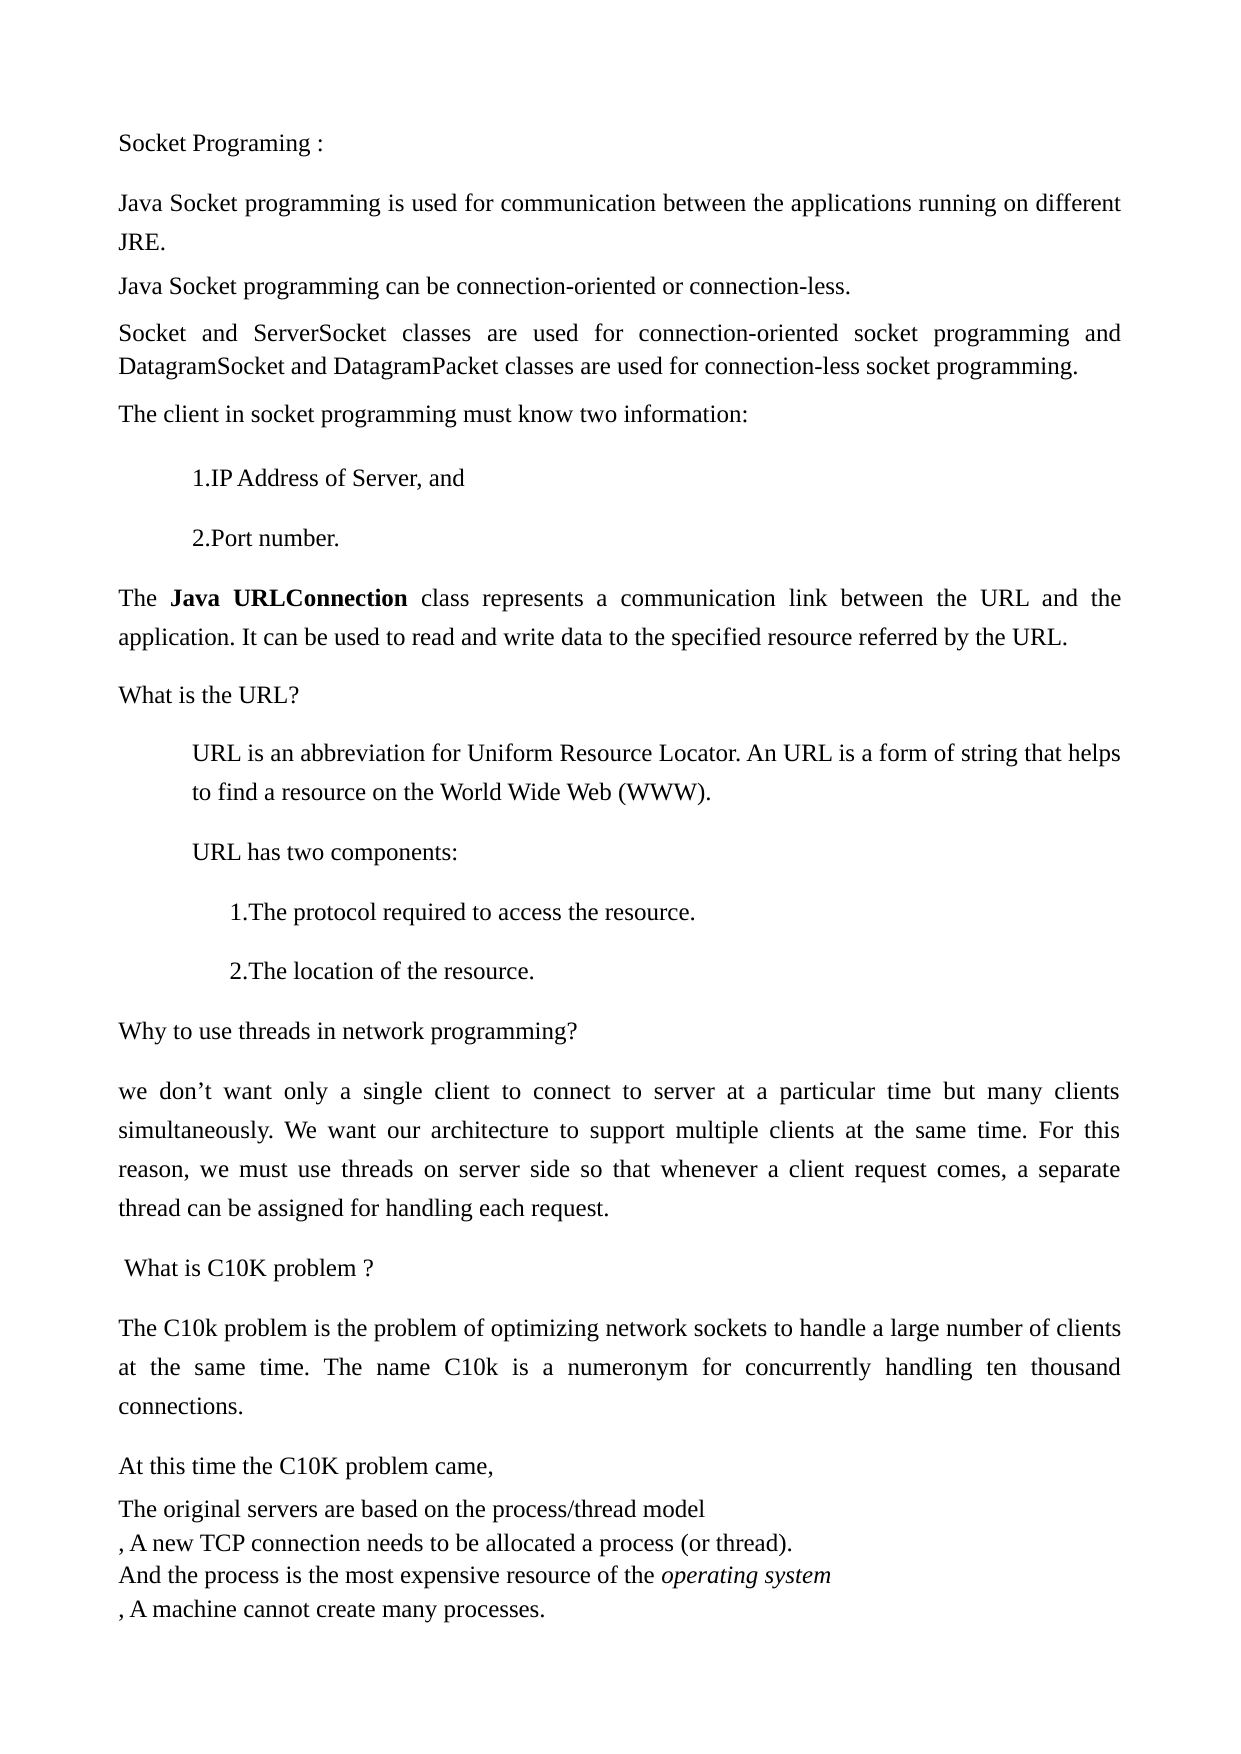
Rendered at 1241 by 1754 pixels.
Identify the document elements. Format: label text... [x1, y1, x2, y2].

text we don’t want only a single client to connect to server at a particular time but many clients simultaneously. We want our architecture to support multiple clients at the same time. For this reason, we must use threads on server side so that whenever a client request comes, a separate thread can be assigned for handling each request. [118, 1066, 1122, 1222]
subtitle What is the URL? [118, 680, 1122, 709]
list URL is an abbreviation for Uniform Resource Locator. An URL is a form of string that helps to find a resource on the World Wide Web (WWW). [118, 727, 1122, 806]
text The client in socket programming must know two information: [118, 399, 1122, 428]
text The C10k problem is the problem of optimizing network sockets to handle a large number of clients at the same time. The name C10k is a numeronym for concurrently handling ten thousand connections. [118, 1303, 1122, 1420]
text What is C10K problem ? [118, 1243, 1122, 1282]
text Socket and ServerSocket classes are used for connection-oriented socket programming and DatagramSocket and DatagramPacket classes are used for connection-less socket programming. [118, 318, 1122, 380]
text Java Socket programming can be connection-oriented or connection-less. [118, 271, 1122, 299]
list URL has two components: [118, 826, 1122, 865]
text The Java URLConnection class represents a communication link between the URL and the application. It can be used to read and write data to the specified resource referred by the URL. [118, 573, 1122, 651]
list The location of the resource. [118, 946, 1122, 985]
text Why to use threads in network programming? [118, 1006, 1122, 1045]
text At this time the C10K problem came, [118, 1441, 1122, 1480]
list IP Address of Server, and [118, 453, 1122, 492]
text Socket Programing : [118, 118, 1122, 157]
text The original servers are based on the process/thread model [118, 1494, 1122, 1523]
text , A new TCP connection needs to be allocated a process (or thread). [118, 1528, 1122, 1556]
text Java Socket programming is used for communication between the applications running on different JRE. [118, 178, 1122, 256]
list Port number. [118, 513, 1122, 552]
text , A machine cannot create many processes. [118, 1594, 1122, 1622]
list The protocol required to access the resource. [118, 886, 1122, 925]
text And the process is the most expensive resource of the operating system [118, 1561, 1122, 1589]
